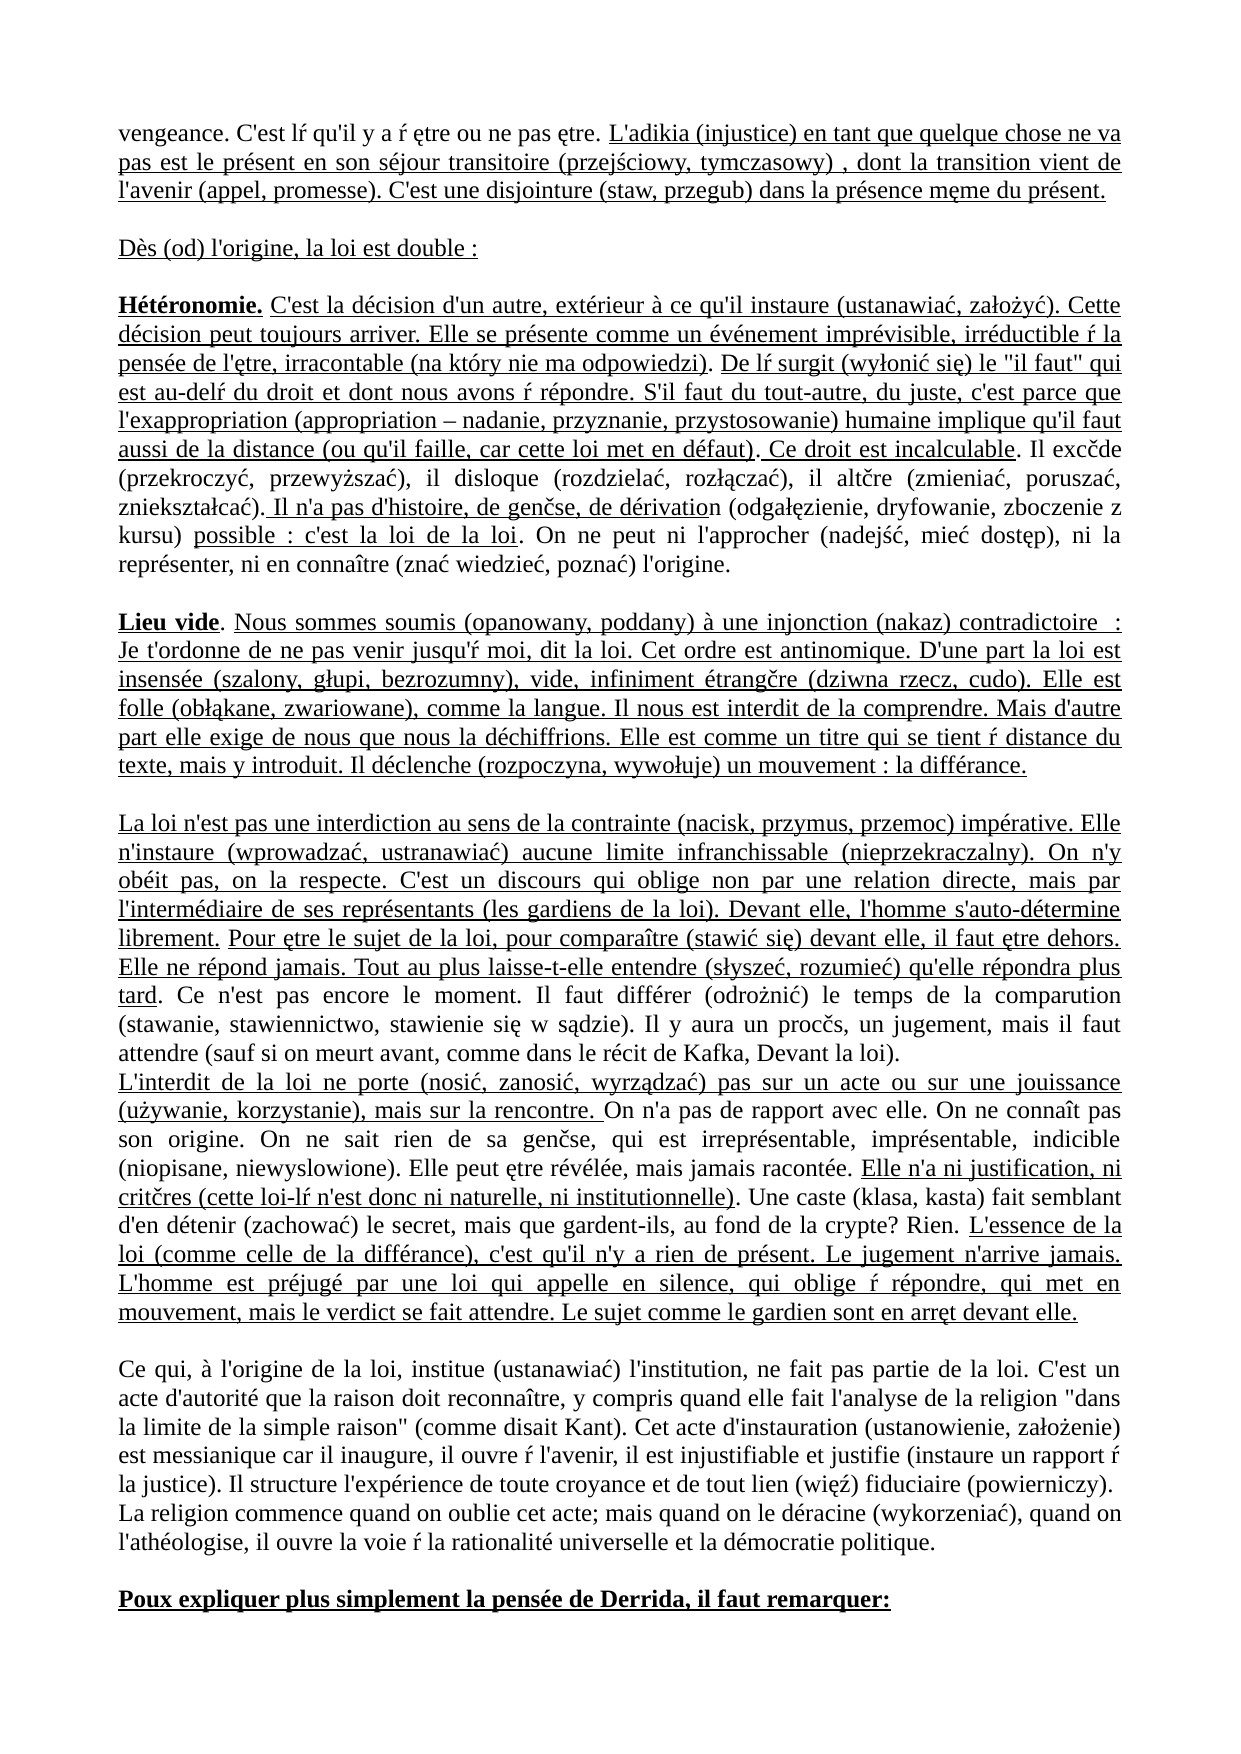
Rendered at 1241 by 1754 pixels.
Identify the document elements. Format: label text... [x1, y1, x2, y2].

text aussi de la distance (ou qu'il faille, car cette loi met en défaut). Ce droit est incalculable. Il excčde (przekroczyć, przewyższać), il disloque (rozdzielać, rozłączać), il altčre (zmieniać, poruszać, zniekształcać). Il n'a pas d'histoire, de genčse, de dérivation (odgałęzienie, dryfowanie, zboczenie z kursu) possible : c'est la loi de la loi. On ne peut ni l'approcher (nadejść, mieć dostęp), ni la représenter, ni en connaître (znać wiedzieć, poznać) l'origine. [118, 432, 1122, 578]
text (używanie, korzystanie), mais sur la rencontre. On n'a pas de rapport avec elle. On ne connaît pas son origine. On ne sait rien de sa genčse, qui est irreprésentable, imprésentable, indicible (niopisane, niewyslowione). Elle peut ętre révélée, mais jamais racontée. Elle n'a ni justification, ni critčres (cette loi-lŕ n'est donc ni naturelle, ni institutionnelle). Une caste (klasa, kasta) fait semblant d'en détenir (zachować) le secret, mais que gardent-ils, au fond de la crypte? Rien. L'essence de la loi (comme celle de la différance), c'est qu'il n'y a rien de présent. Le jugement n'arrive jamais. [118, 1093, 1122, 1264]
text vengeance. C'est lŕ qu'il y a ŕ ętre ou ne pas ętre. L'adikia (injustice) en tant que quelque chose ne va pas est le présent en son séjour transitoire (przejściowy, tymczasowy) , dont la transition vient de [118, 118, 1122, 172]
text La religion commence quand on oublie cet acte; mais quand on le déracine (wykorzeniać), quand on l'athéologise, il ouvre la voie ŕ la rationalité universelle et la démocratie politique. [118, 1498, 1122, 1556]
text Lieu vide. Nous sommes soumis (opanowany, poddany) à une injonction (nakaz) contradictoire : Je t'ordonne de ne pas venir jusqu'ŕ moi, dit la loi. Cet ordre est antinomique. D'une part la loi est [118, 607, 1122, 661]
text La loi n'est pas une interdiction au sens de la contrainte (nacisk, przymus, przemoc) impérative. Elle n'instaure (wprowadzać, ustranawiać) aucune limite infranchissable (nieprzekraczalny). On n'y [118, 808, 1122, 862]
text Dès (od) l'origine, la loi est double : [118, 233, 1122, 262]
text insensée (szalony, głupi, bezrozumny), vide, infiniment étrangčre (dziwna rzecz, cudo). Elle est [118, 662, 1122, 689]
text Poux expliquer plus simplement la pensée de Derrida, il faut remarquer: [118, 1584, 1122, 1613]
text Hétéronomie. C'est la décision d'un autre, extérieur à ce qu'il instaure (ustanawiać, założyć). Cette décision peut toujours arriver. Elle se présente comme un événement imprévisible, irréductible ŕ la [118, 291, 1122, 344]
text L'homme est préjugé par une loi qui appelle en silence, qui oblige ŕ répondre, qui met en mouvement, mais le verdict se fait attendre. Le sujet comme le gardien sont en arręt devant elle. [118, 1266, 1122, 1326]
text l'avenir (appel, promesse). C'est une disjointure (staw, przegub) dans la présence męme du présent. [118, 173, 1122, 204]
text part elle exige de nous que nous la déchiffrions. Elle est comme un titre qui se tient ŕ distance du [118, 719, 1122, 747]
text folle (obłąkane, zwariowane), comme la langue. Il nous est interdit de la comprendre. Mais d'autre [118, 691, 1122, 718]
text texte, mais y introduit. Il déclenche (rozpoczyna, wywołuje) un mouvement : la différance. [118, 748, 1122, 779]
text L'interdit de la loi ne porte (nosić, zanosić, wyrządzać) pas sur un acte ou sur une jouissance [118, 1067, 1122, 1092]
text l'exappropriation (appropriation – nadanie, przyznanie, przystosowanie) humaine implique qu'il faut [118, 403, 1122, 431]
text tard. Ce n'est pas encore le moment. Il faut différer (odrożnić) le temps de la comparution (stawanie, stawiennictwo, stawienie się w sądzie). Il y aura un procčs, un jugement, mais il faut attendre (sauf si on meurt avant, comme dans le récit de Kafka, Devant la loi). [118, 978, 1122, 1067]
text obéit pas, on la respecte. C'est un discours qui oblige non par une relation directe, mais par l'intermédiaire de ses représentants (les gardiens de la loi). Devant elle, l'homme s'auto-détermine librement. Pour ętre le sujet de la loi, pour comparaître (stawić się) devant elle, il faut ętre dehors. Elle ne répond jamais. Tout au plus laisse-t-elle entendre (słyszeć, rozumieć) qu'elle répondra plus [118, 863, 1122, 977]
text pensée de l'ętre, irracontable (na który nie ma odpowiedzi). De lŕ surgit (wyłonić się) le "il faut" qui est au-delŕ du droit et dont nous avons ŕ répondre. S'il faut du tout-autre, du juste, c'est parce que [118, 346, 1122, 402]
text Ce qui, à l'origine de la loi, institue (ustanawiać) l'institution, ne fait pas partie de la loi. C'est un acte d'autorité que la raison doit reconnaître, y compris quand elle fait l'analyse de la religion "dans la limite de la simple raison" (comme disait Kant). Cet acte d'instauration (ustanowienie, założenie) est messianique car il inaugure, il ouvre ŕ l'avenir, il est injustifiable et justifie (instaure un rapport ŕ la justice). Il structure l'expérience de toute croyance et de tout lien (więź) fiduciaire (powierniczy). [118, 1354, 1122, 1498]
